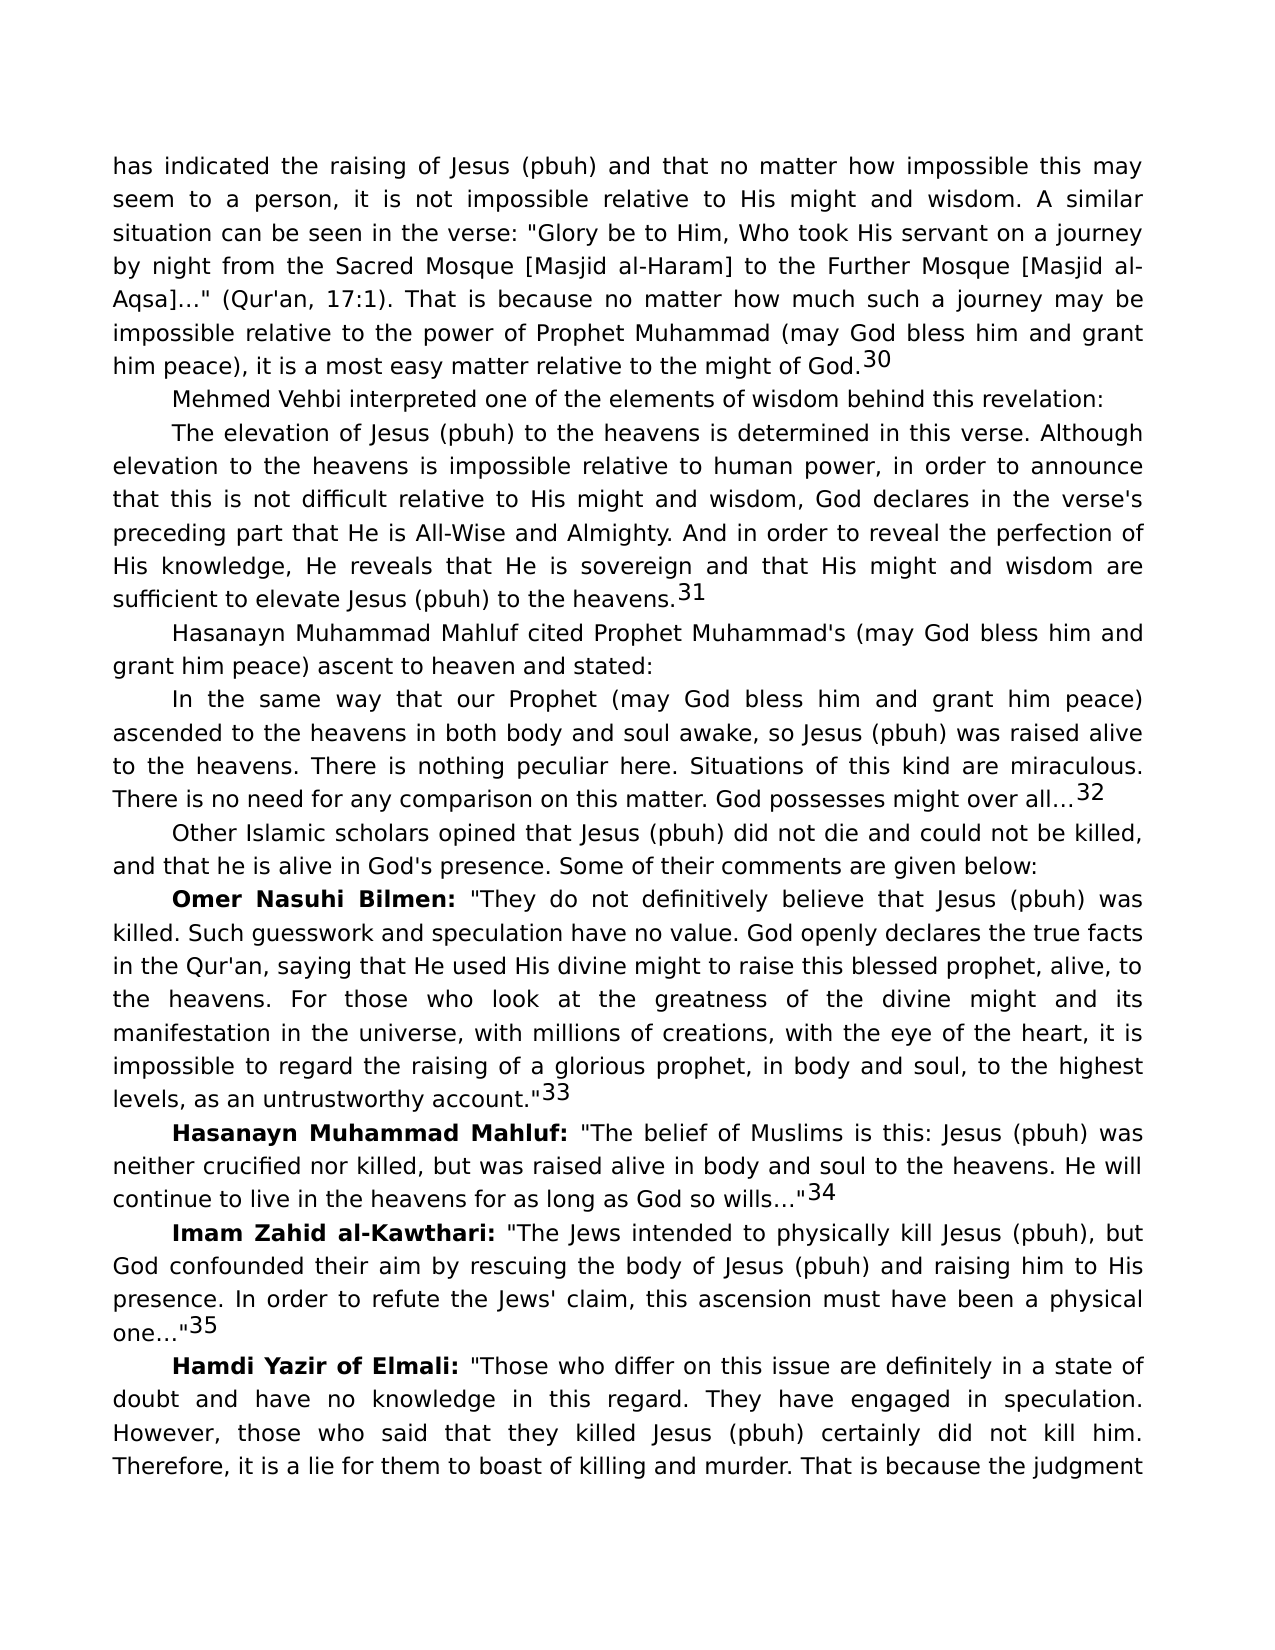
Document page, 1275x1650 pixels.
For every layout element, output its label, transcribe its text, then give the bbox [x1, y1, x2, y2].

text Omer Nasuhi Bilmen: "They do not definitively believe that Jesus (pbuh) was killed. Such guesswork and speculation have no value. God openly declares the true facts in the Qur'an, saying that He used His divine might to raise this blessed prophet, alive, to the heavens. For those who look at the greatness of the divine might and its manifestation in the universe, with millions of creations, with the eye of the heart, it is impossible to regard the raising of a glorious prophet, in body and soul, to the highest levels, as an untrustworthy account."33 [112, 881, 1145, 1114]
text Hasanayn Muhammad Mahluf: "The belief of Muslims is this: Jesus (pbuh) was neither crucified nor killed, but was raised alive in body and soul to the heavens. He will continue to live in the heavens for as long as God so wills…"34 [112, 1114, 1145, 1214]
text Hasanayn Muhammad Mahluf cited Prophet Muhammad's (may God bless him and grant him peace) ascent to heaven and stated: [112, 614, 1145, 681]
text Other Islamic scholars opined that Jesus (pbuh) did not die and could not be killed, and that he is alive in God's presence. Some of their comments are given below: [112, 814, 1145, 881]
text Imam Zahid al-Kawthari: "The Jews intended to physically kill Jesus (pbuh), but God confounded their aim by rescuing the body of Jesus (pbuh) and raising him to His presence. In order to refute the Jews' claim, this ascension must have been a physical one…"35 [112, 1214, 1145, 1348]
text Hamdi Yazir of Elmali: "Those who differ on this issue are definitely in a state of doubt and have no knowledge in this regard. They have engaged in speculation. However, those who said that they killed Jesus (pbuh) certainly did not kill him. Therefore, it is a lie for them to boast of killing and murder. That is because the judgment [112, 1348, 1145, 1481]
text The elevation of Jesus (pbuh) to the heavens is determined in this verse. Although elevation to the heavens is impossible relative to human power, in order to announce that this is not difficult relative to His might and wisdom, God declares in the verse's preceding part that He is All-Wise and Almighty. And in order to reveal the perfection of His knowledge, He reveals that He is sovereign and that His might and wisdom are sufficient to elevate Jesus (pbuh) to the heavens.31 [112, 414, 1145, 614]
text has indicated the raising of Jesus (pbuh) and that no matter how impossible this may seem to a person, it is not impossible relative to His might and wisdom. A similar situation can be seen in the verse: "Glory be to Him, Who took His servant on a journey by night from the Sacred Mosque [Masjid al-Haram] to the Further Mosque [Masjid al-Aqsa]…" (Qur'an, 17:1). That is because no matter how much such a journey may be impossible relative to the power of Prophet Muhammad (may God bless him and grant him peace), it is a most easy matter relative to the might of God.30 [112, 148, 1145, 381]
text Mehmed Vehbi interpreted one of the elements of wisdom behind this revelation: [112, 381, 1145, 414]
text In the same way that our Prophet (may God bless him and grant him peace) ascended to the heavens in both body and soul awake, so Jesus (pbuh) was raised alive to the heavens. There is nothing peculiar here. Situations of this kind are miraculous. There is no need for any comparison on this matter. God possesses might over all…32 [112, 681, 1145, 814]
